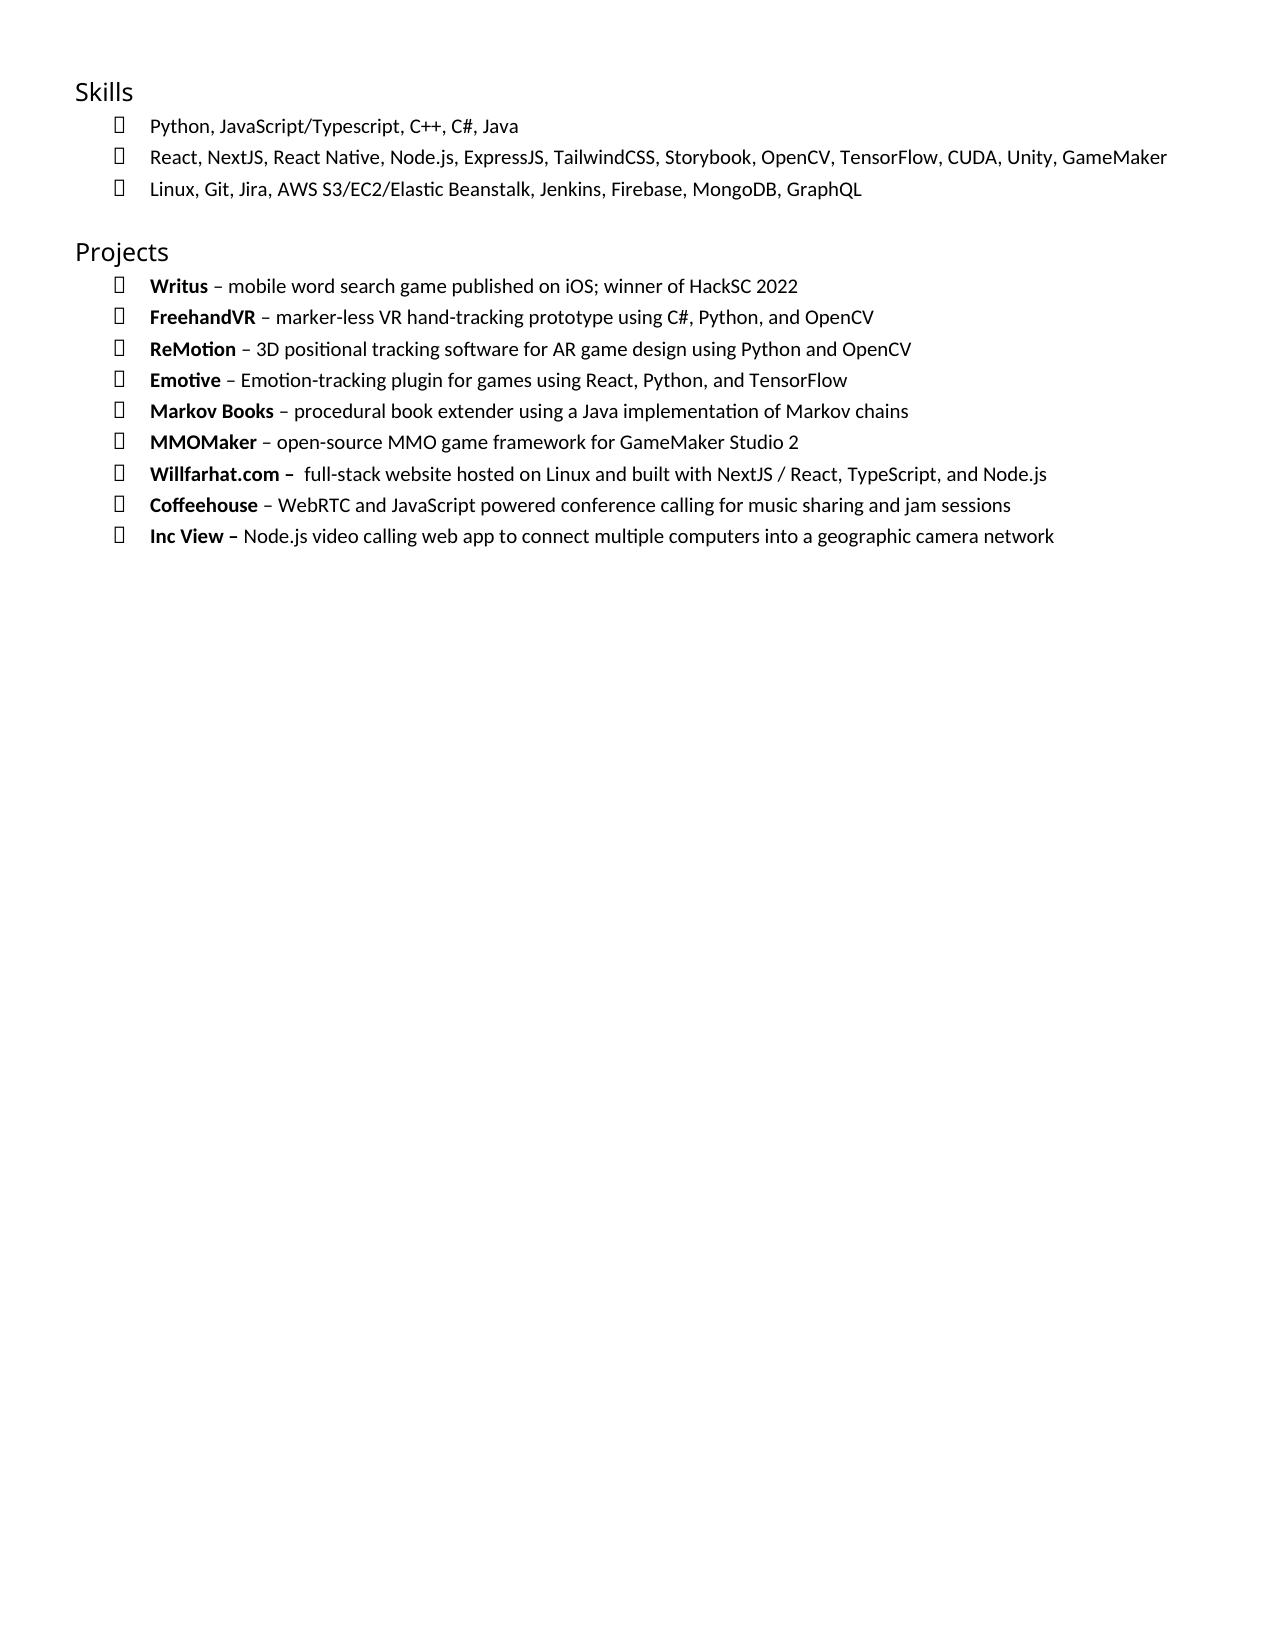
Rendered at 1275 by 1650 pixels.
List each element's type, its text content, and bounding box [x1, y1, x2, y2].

list Coffeehouse – WebRTC and JavaScript powered conference calling for music sharing and jam sessions [112, 488, 1200, 519]
list Inc View – Node.js video calling web app to connect multiple computers into a geographic camera network [112, 519, 1200, 550]
list Markov Books – procedural book extender using a Java implementation of Markov chains [112, 394, 1200, 425]
list Willfarhat.com – full-stack website hosted on Linux and built with NextJS / React, TypeScript, and Node.js [112, 457, 1200, 488]
list Emotive – Emotion-tracking plugin for games using React, Python, and TensorFlow [112, 363, 1200, 394]
list Writus – mobile word search game published on iOS; winner of HackSC 2022 [112, 269, 1200, 300]
list Python, JavaScript/Typescript, C++, C#, Java [112, 109, 1200, 140]
list Linux, Git, Jira, AWS S3/EC2/Elastic Beanstalk, Jenkins, Firebase, MongoDB, GraphQL [112, 172, 1200, 203]
list MMOMaker – open-source MMO game framework for GameMaker Studio 2 [112, 425, 1200, 457]
list FreehandVR – marker-less VR hand-tracking prototype using C#, Python, and OpenCV [112, 300, 1200, 332]
list ReMotion – 3D positional tracking software for AR game design using Python and OpenCV [112, 332, 1200, 363]
subtitle Projects [75, 235, 1200, 269]
subtitle Skills [75, 75, 1200, 109]
list React, NextJS, React Native, Node.js, ExpressJS, TailwindCSS, Storybook, OpenCV, TensorFlow, CUDA, Unity, GameMaker [112, 140, 1200, 172]
